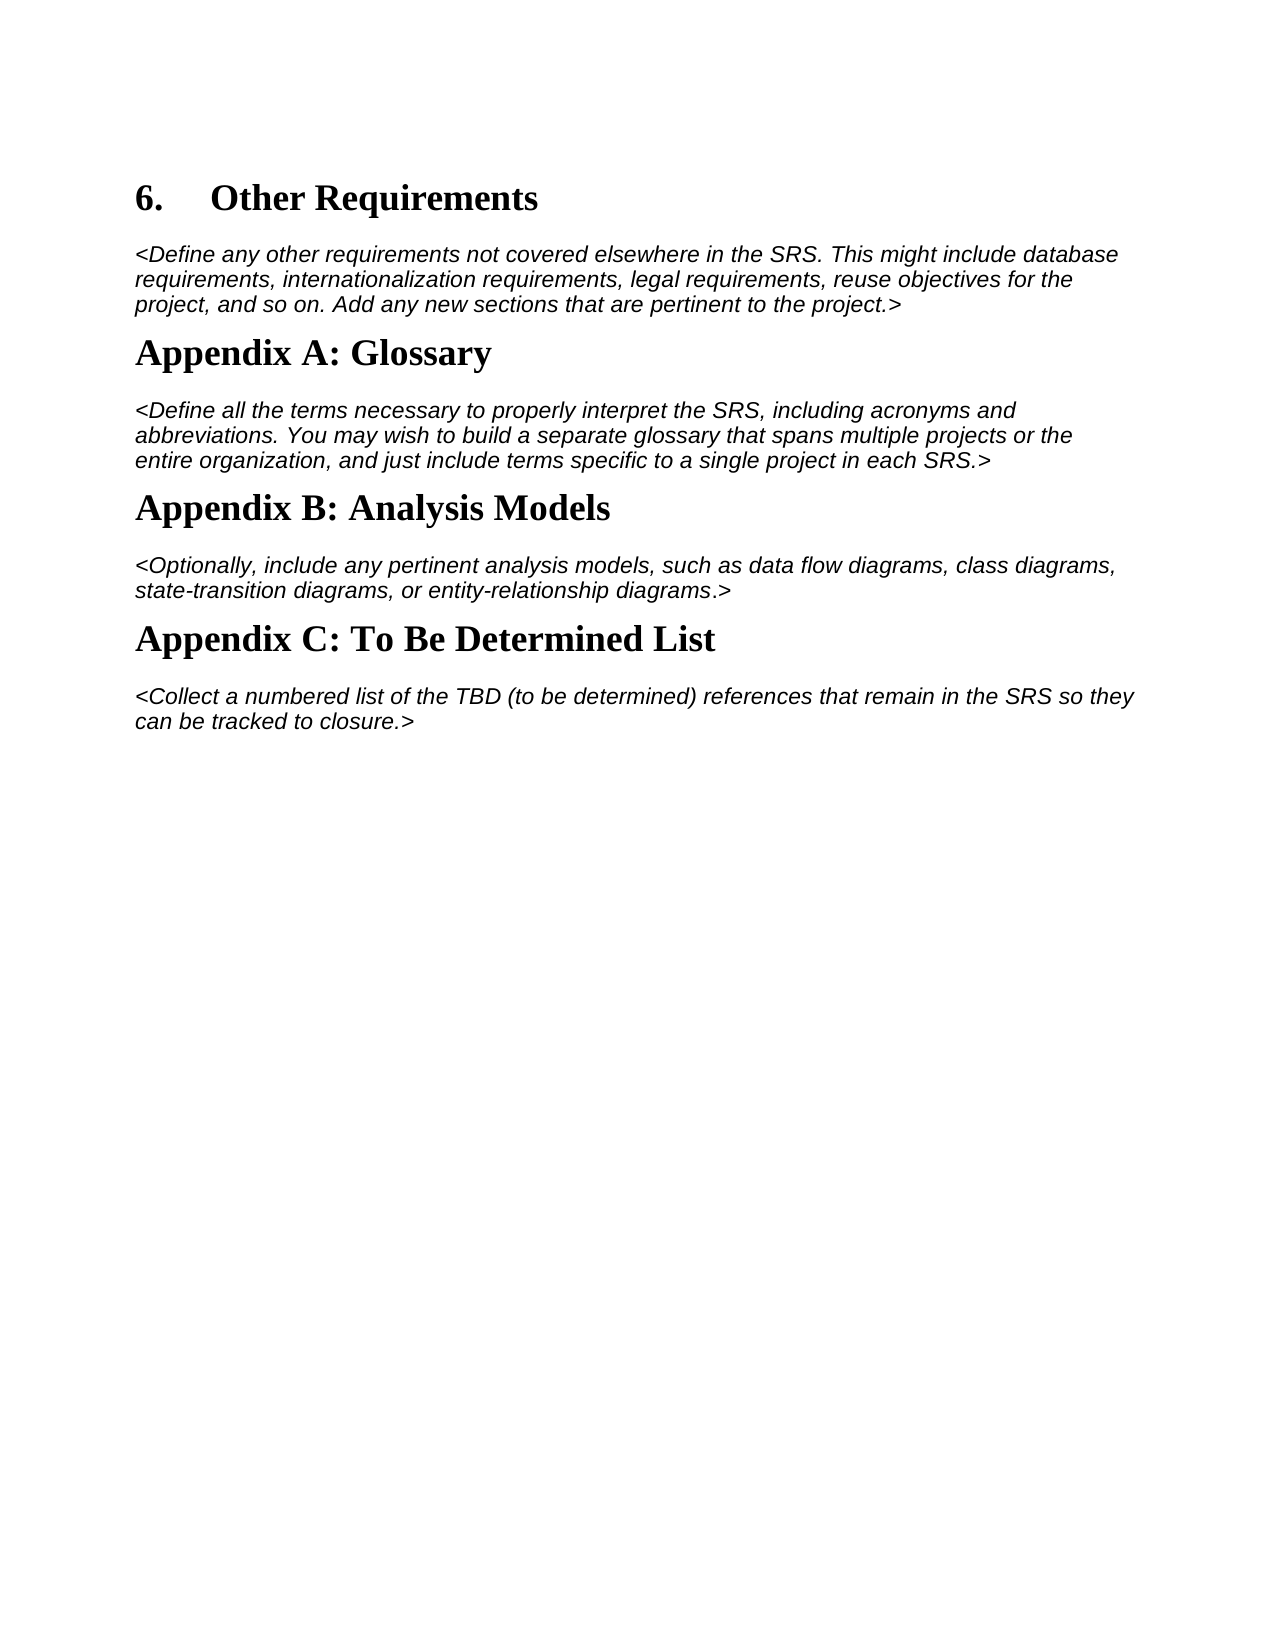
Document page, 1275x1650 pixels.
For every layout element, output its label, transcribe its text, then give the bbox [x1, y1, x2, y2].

text Appendix A: Glossary [135, 330, 1140, 373]
text <Optionally, include any pertinent analysis models, such as data flow diagrams, class diagrams, state-transition diagrams, or entity-relationship diagrams.> [135, 554, 1140, 604]
subtitle Other Requirements [135, 175, 1140, 218]
text <Collect a numbered list of the TBD (to be determined) references that remain in the SRS so they can be tracked to closure.> [135, 684, 1140, 734]
text Appendix C: To Be Determined List [135, 616, 1140, 659]
text <Define all the terms necessary to properly interpret the SRS, including acronyms and abbreviations. You may wish to build a separate glossary that spans multiple projects or the entire organization, and just include terms specific to a single project in each SRS.> [135, 398, 1140, 473]
text <Define any other requirements not covered elsewhere in the SRS. This might include database requirements, internationalization requirements, legal requirements, reuse objectives for the project, and so on. Add any new sections that are pertinent to the project.> [135, 243, 1140, 318]
text Appendix B: Analysis Models [135, 486, 1140, 529]
